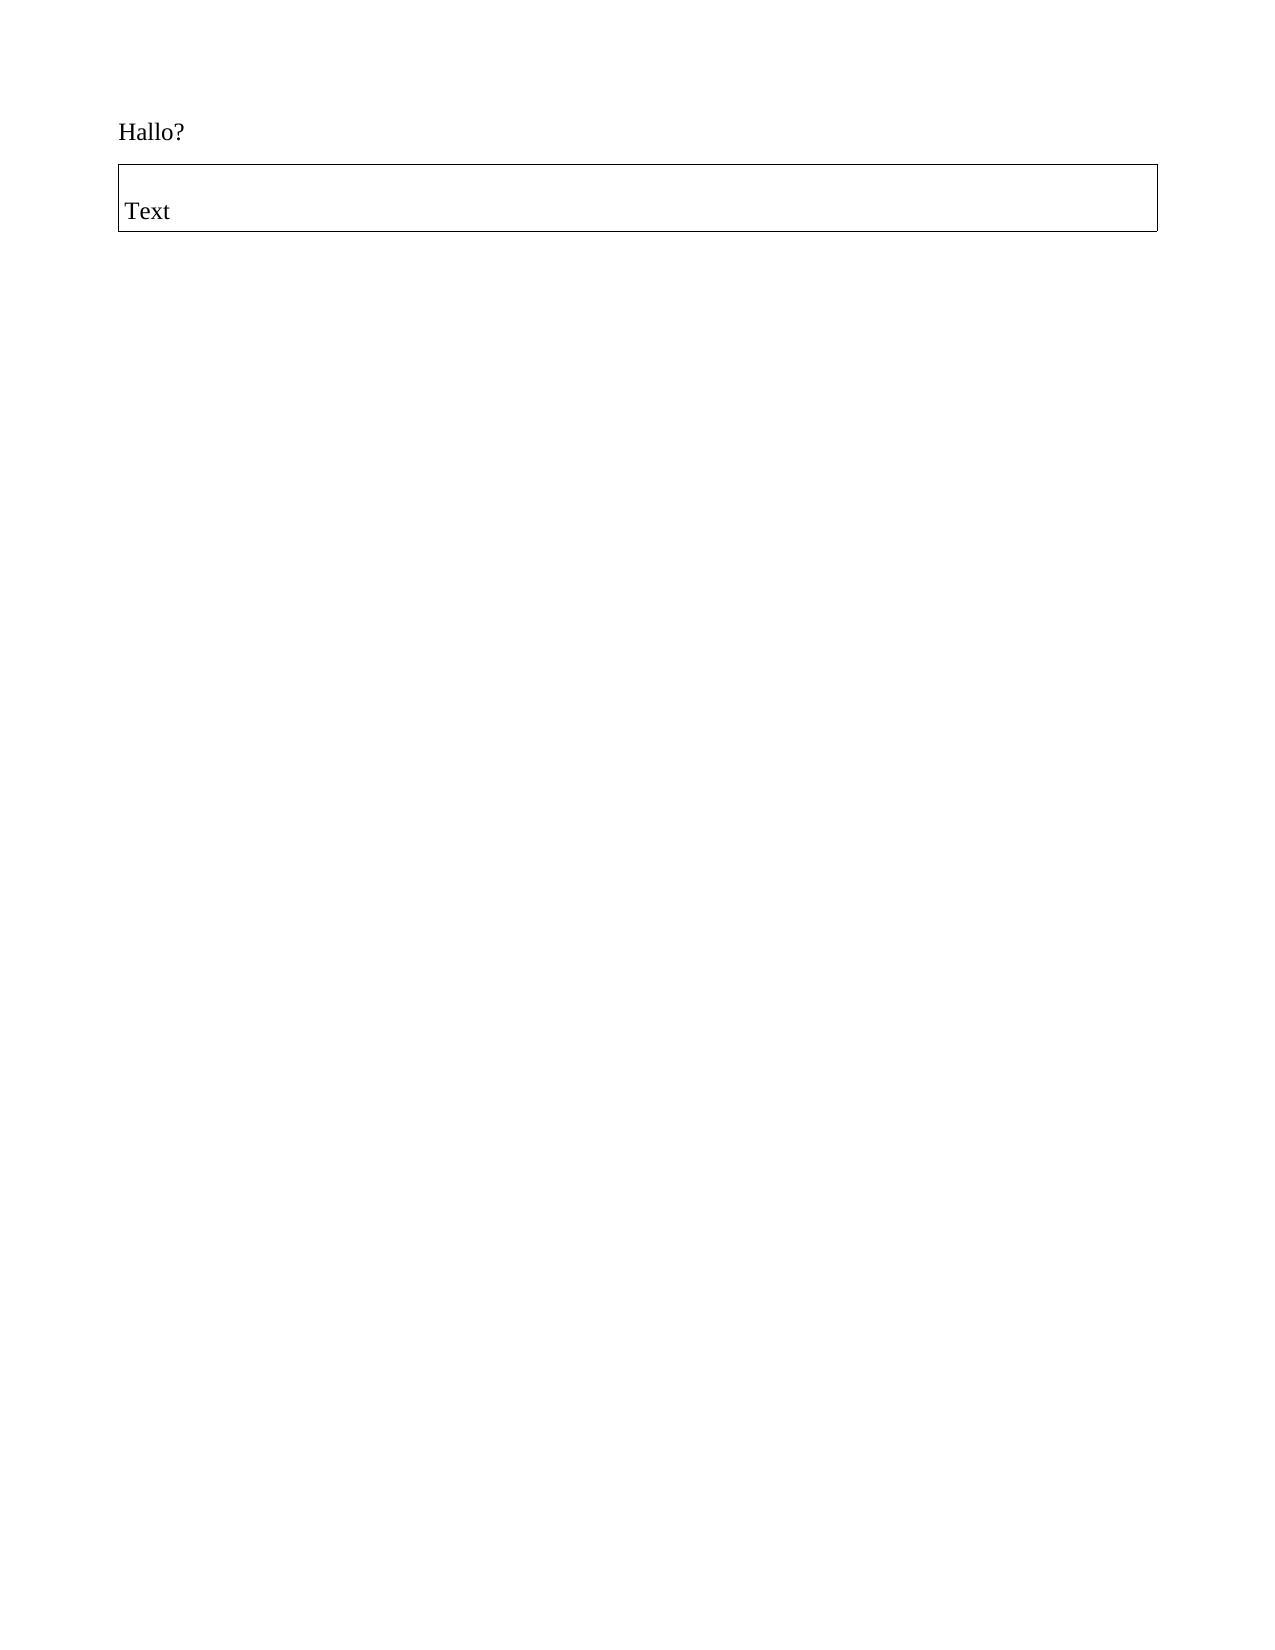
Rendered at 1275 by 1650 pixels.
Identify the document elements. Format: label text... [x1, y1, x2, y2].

text Hallo? [118, 118, 1157, 146]
table_header Text [119, 165, 1157, 231]
